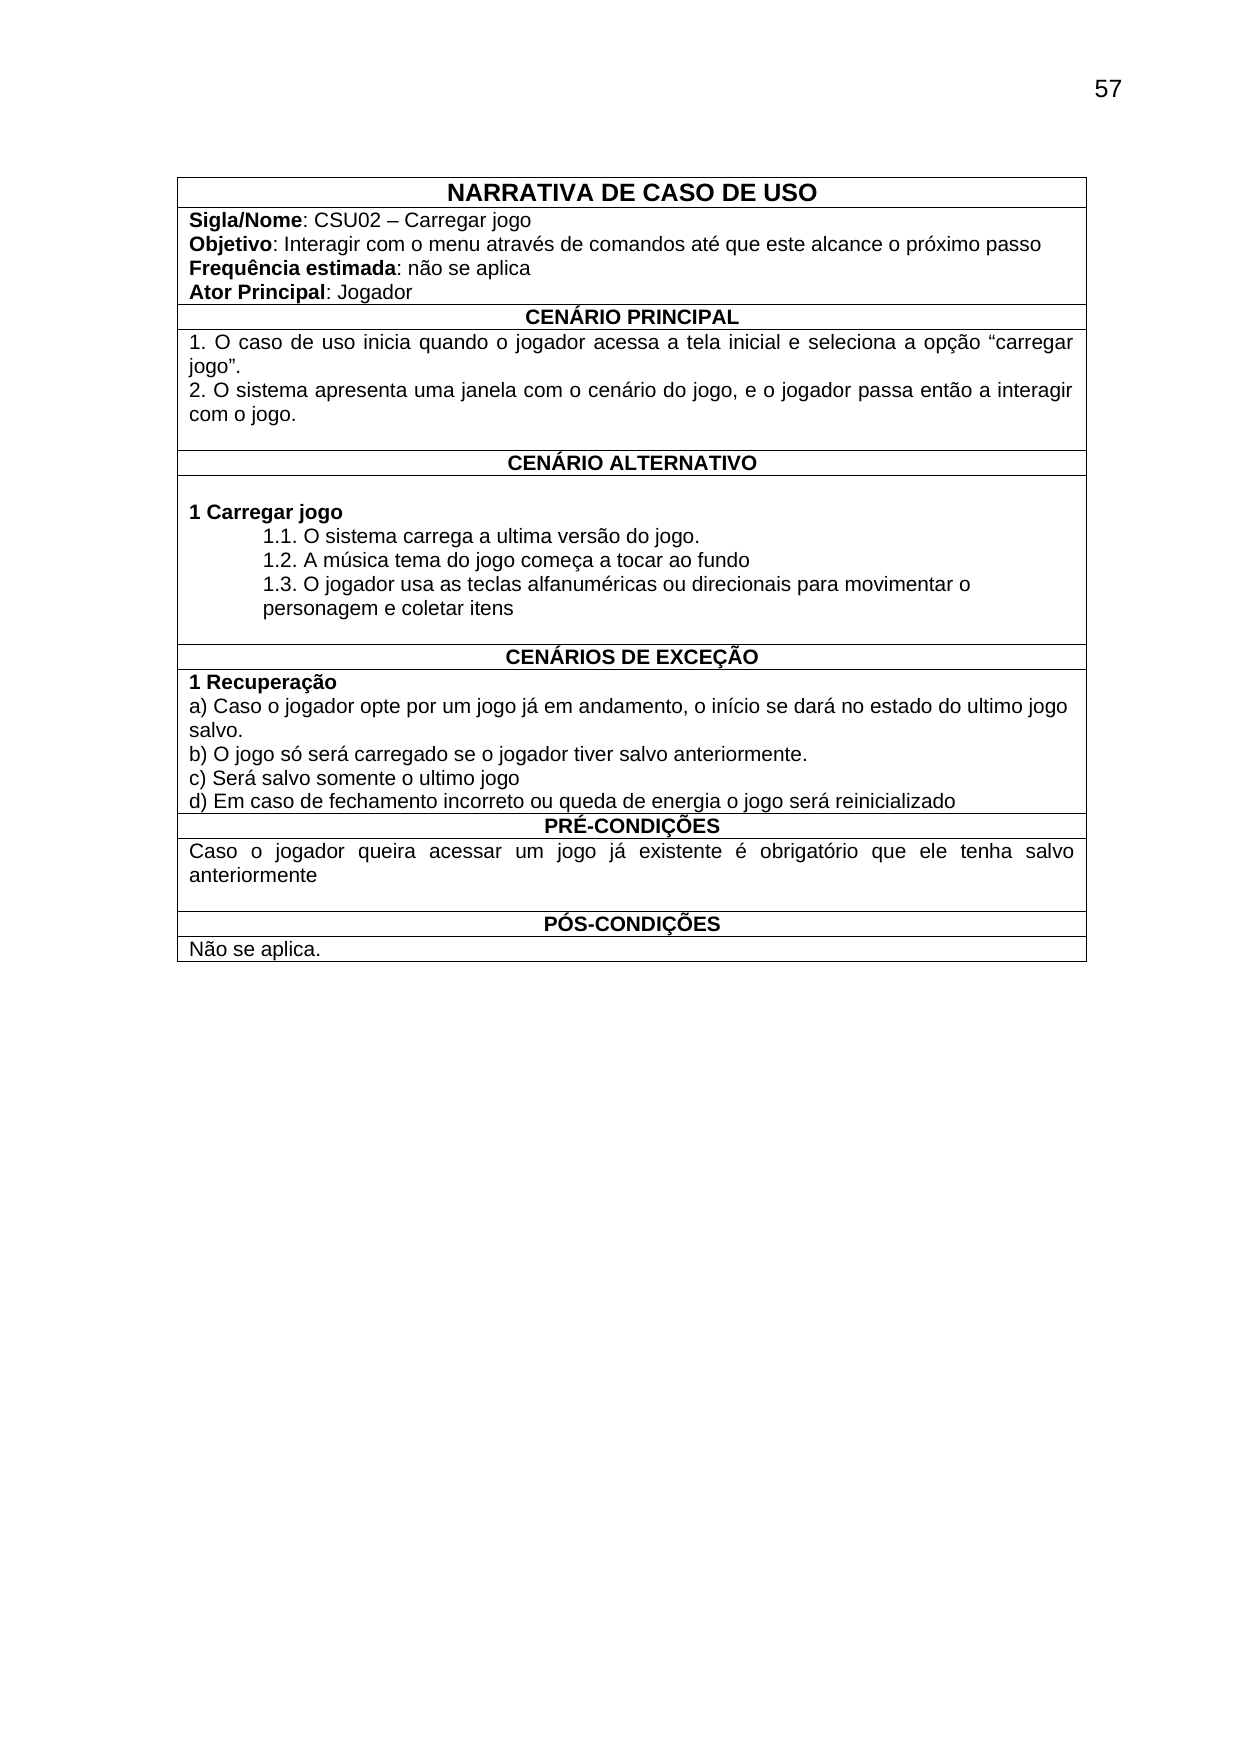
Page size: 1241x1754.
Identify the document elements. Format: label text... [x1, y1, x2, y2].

table_header NARRATIVA DE CASO DE USO [178, 178, 1086, 207]
table_cell 1 Carregar jogo 1.1. O sistema carrega a ultima versão do jogo. 1.2. A música tema do jogo começa a tocar ao fundo 1.3. O jogador usa as teclas alfanuméricas ou direcionais para movimentar o personagem e coletar itens [178, 476, 1086, 643]
table_cell Caso o jogador queira acessar um jogo já existente é obrigatório que ele tenha salvo anteriormente [178, 839, 1086, 911]
table_cell PÓS-CONDIÇÕES [178, 912, 1086, 936]
table_cell CENÁRIO ALTERNATIVO [178, 451, 1086, 475]
table_cell 1. O caso de uso inicia quando o jogador acessa a tela inicial e seleciona a opção “carregar jogo”. 2. O sistema apresenta uma janela com o cenário do jogo, e o jogador passa então a interagir com o jogo. [178, 330, 1086, 450]
table_cell CENÁRIO PRINCIPAL [178, 305, 1086, 329]
table_cell 1 Recuperação a) Caso o jogador opte por um jogo já em andamento, o início se dará no estado do ultimo jogo salvo. b) O jogo só será carregado se o jogador tiver salvo anteriormente. c) Será salvo somente o ultimo jogo d) Em caso de fechamento incorreto ou queda de energia o jogo será reinicializado [178, 670, 1086, 813]
table_cell Não se aplica. [178, 937, 1086, 961]
table_cell CENÁRIOS DE EXCEÇÃO [178, 645, 1086, 668]
table_cell Sigla/Nome: CSU02 – Carregar jogo Objetivo: Interagir com o menu através de comandos até que este alcance o próximo passo Frequência estimada: não se aplica Ator Principal: Jogador [178, 208, 1086, 304]
table_cell PRÉ-CONDIÇÕES [178, 814, 1086, 838]
